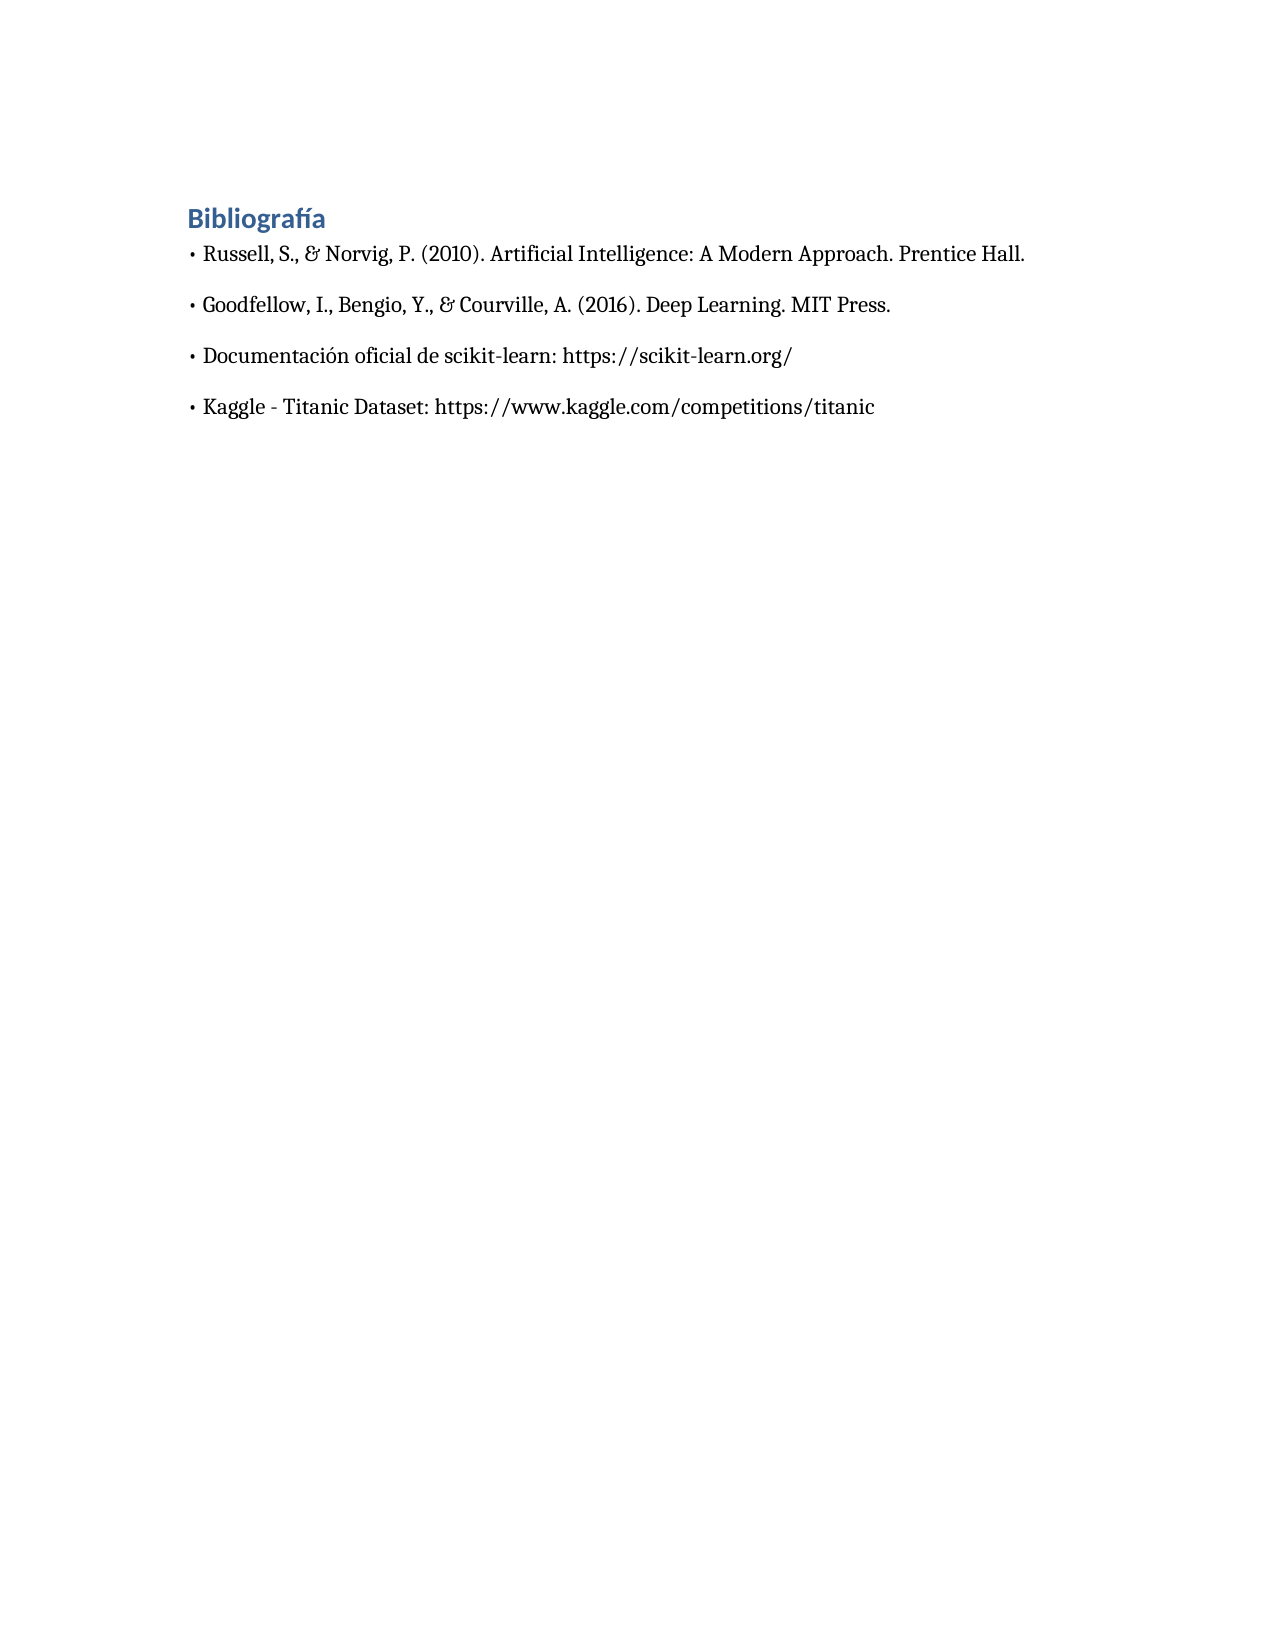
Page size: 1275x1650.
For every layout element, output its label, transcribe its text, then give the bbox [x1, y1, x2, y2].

text • Kaggle - Titanic Dataset: https://www.kaggle.com/competitions/titanic [187, 394, 1087, 420]
text • Goodfellow, I., Bengio, Y., & Courville, A. (2016). Deep Learning. MIT Press. [187, 292, 1087, 318]
text • Russell, S., & Norvig, P. (2010). Artificial Intelligence: A Modern Approach. Prentice Hall. [187, 241, 1087, 267]
text • Documentación oficial de scikit-learn: https://scikit-learn.org/ [187, 343, 1087, 369]
subtitle Bibliografía [187, 200, 1087, 236]
